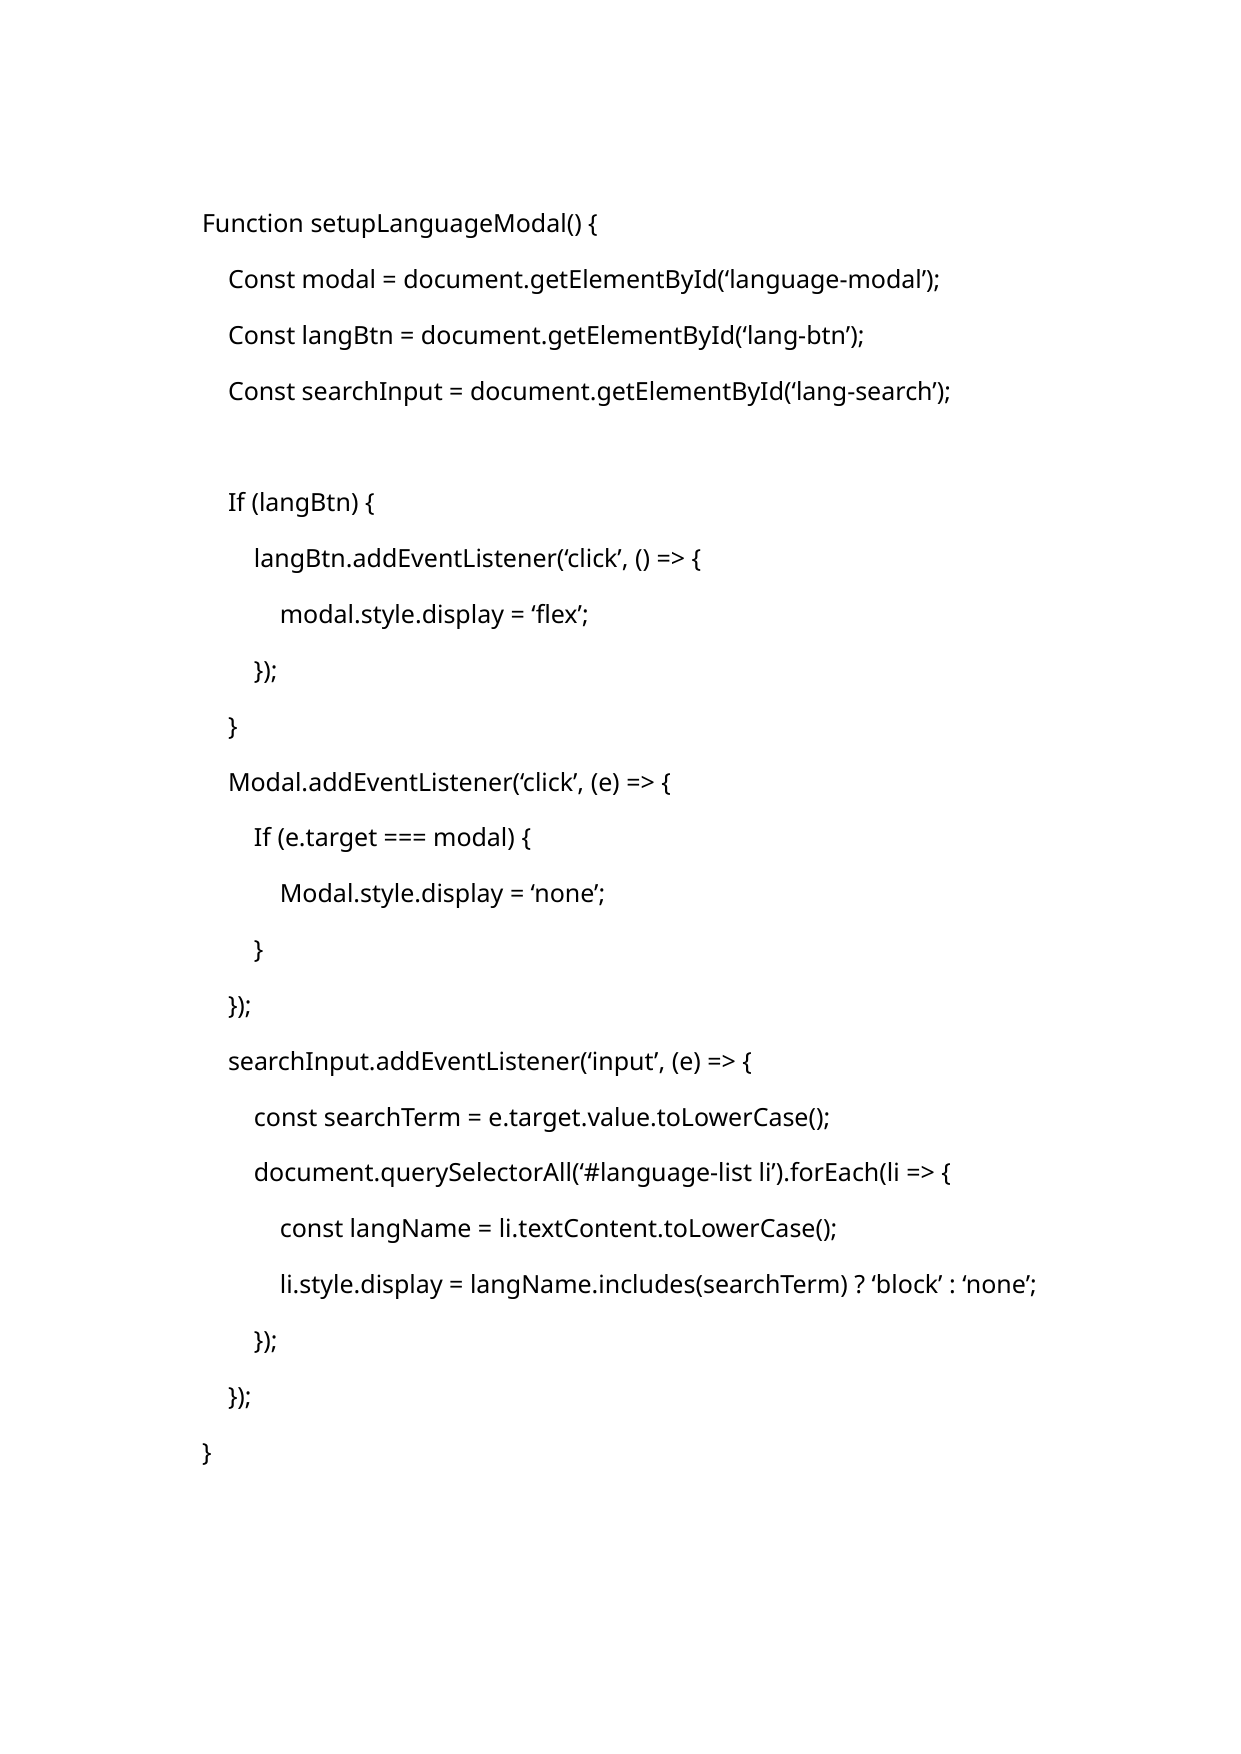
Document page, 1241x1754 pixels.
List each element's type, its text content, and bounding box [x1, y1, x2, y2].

text langBtn.addEventListener(‘click’, () => { [150, 541, 1090, 575]
text }); [150, 1322, 1090, 1357]
text modal.style.display = ‘flex’; [150, 597, 1090, 631]
text Function setupLanguageModal() { [150, 206, 1090, 240]
text If (langBtn) { [150, 485, 1090, 519]
text searchInput.addEventListener(‘input’, (e) => { [150, 1043, 1090, 1077]
text Modal.style.display = ‘none’; [150, 876, 1090, 910]
text li.style.display = langName.includes(searchTerm) ? ‘block’ : ‘none’; [150, 1267, 1090, 1301]
text If (e.target === modal) { [150, 820, 1090, 854]
text Modal.addEventListener(‘click’, (e) => { [150, 764, 1090, 798]
text }); [150, 652, 1090, 687]
text Const searchInput = document.getElementById(‘lang-search’); [150, 373, 1090, 407]
text Const langBtn = document.getElementById(‘lang-btn’); [150, 317, 1090, 352]
text const langName = li.textContent.toLowerCase(); [150, 1211, 1090, 1245]
text document.querySelectorAll(‘#language-list li’).forEach(li => { [150, 1155, 1090, 1189]
text const searchTerm = e.target.value.toLowerCase(); [150, 1099, 1090, 1133]
text } [150, 1434, 1090, 1468]
text }); [150, 1378, 1090, 1412]
text } [150, 708, 1090, 742]
text Const modal = document.getElementById(‘language-modal’); [150, 262, 1090, 296]
text } [150, 932, 1090, 966]
text }); [150, 987, 1090, 1022]
